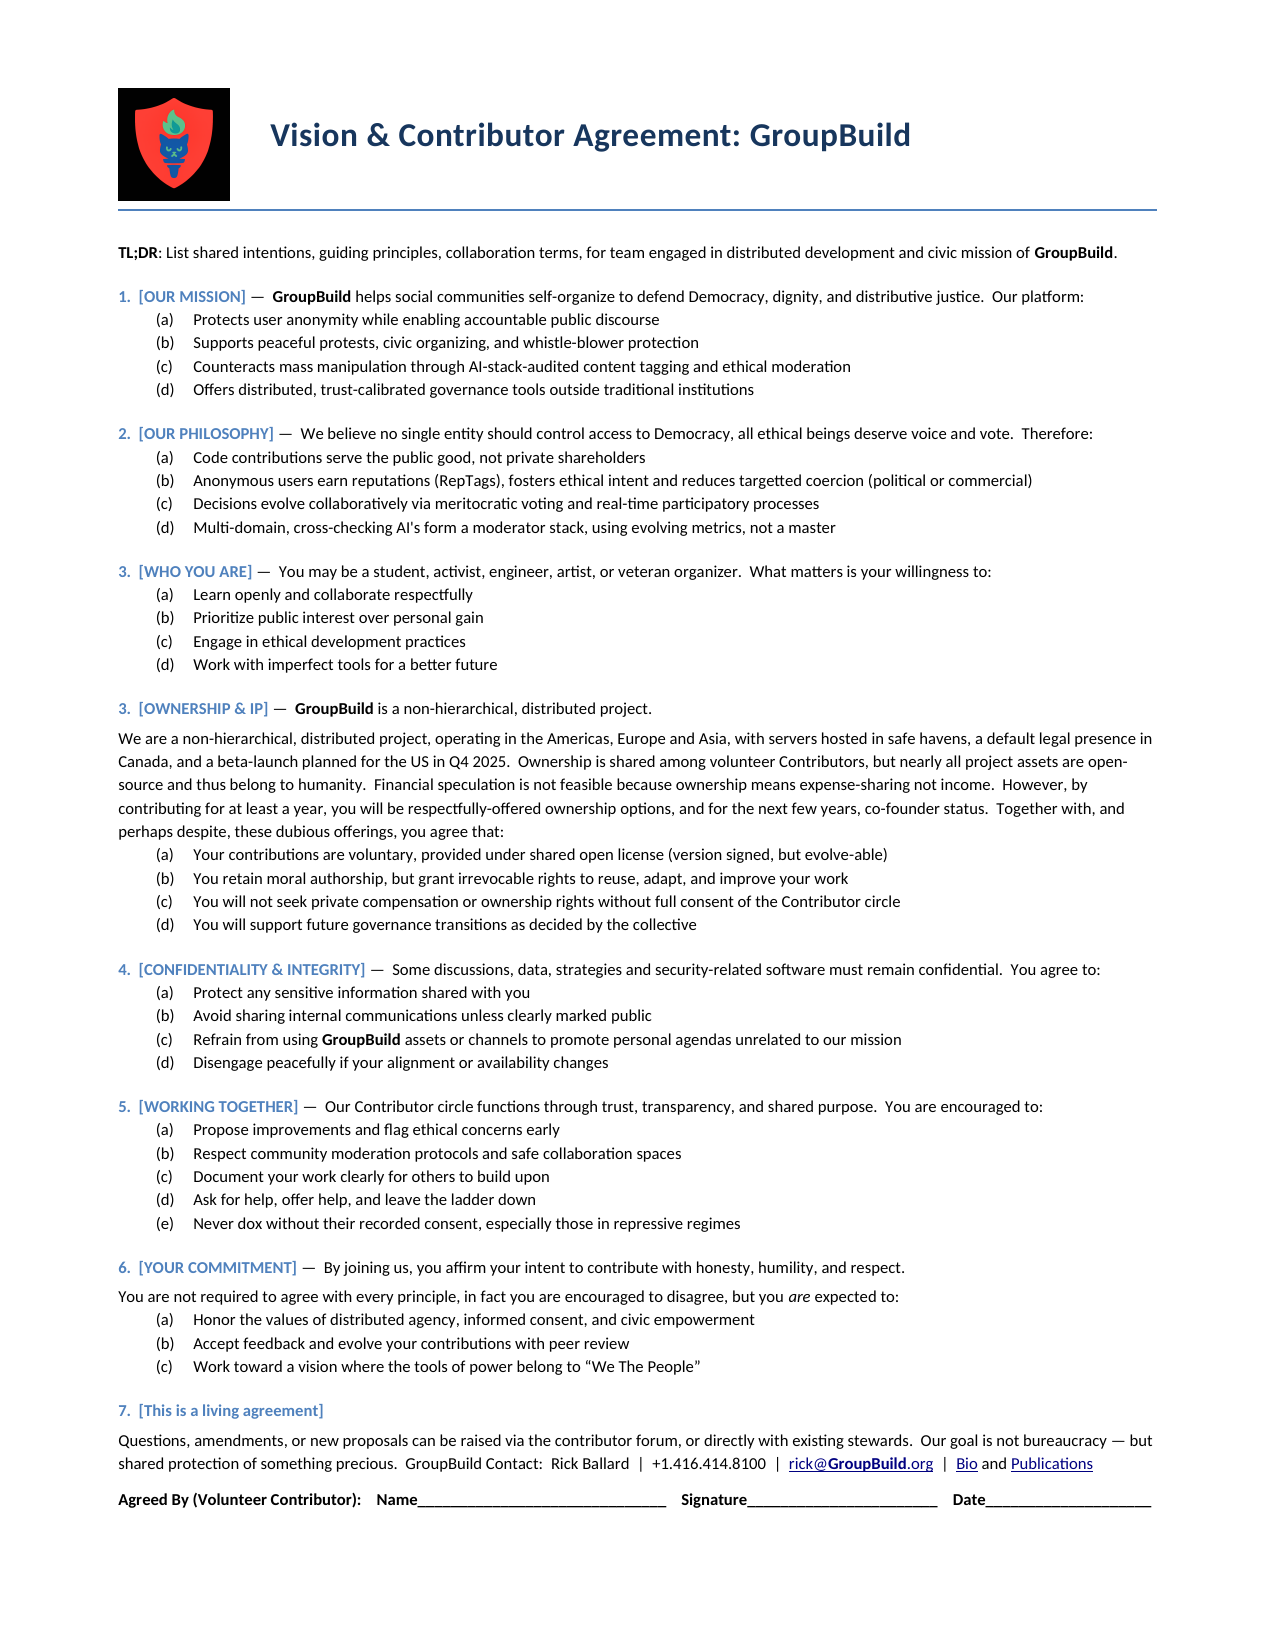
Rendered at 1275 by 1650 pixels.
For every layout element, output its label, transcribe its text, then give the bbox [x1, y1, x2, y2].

subtitle 3. [OWNERSHIP & IP] — GroupBuild is a non-hierarchical, distributed project. [118, 699, 1157, 719]
subtitle 3. [WHO YOU ARE] — You may be a student, activist, engineer, artist, or veteran organizer. What matters is your willingness to: [118, 561, 1157, 581]
list Protects user anonymity while enabling accountable public discourse [156, 309, 1157, 330]
list Prioritize public interest over personal gain [156, 608, 1157, 628]
text Questions, amendments, or new proposals can be raised via the contributor forum, or directly with existing stewards. Our goal is not bureaucracy — but shared protection of something precious. GroupBuild Contact: Rick Ballard | +1.416.414.8100 | rick@GroupBuild.org | Bio and Publications [118, 1430, 1157, 1473]
list You will support future governance transitions as decided by the collective [156, 914, 1157, 935]
subtitle We are a non-hierarchical, distributed project, operating in the Americas, Europe and Asia, with servers hosted in safe havens, a default legal presence in Canada, and a beta-launch planned for the US in Q4 2025. Ownership is shared among volunteer Contributors, but nearly all project assets are open-source and thus belong to humanity. Financial speculation is not feasible because ownership means expense-sharing not income. However, by contributing for at least a year, you will be respectfully-offered ownership options, and for the next few years, co-founder status. Together with, and perhaps despite, these dubious offerings, you agree that: [118, 728, 1157, 842]
list Learn openly and collaborate respectfully [156, 584, 1157, 605]
subtitle 1. [OUR MISSION] — GroupBuild helps social communities self-organize to defend Democracy, dignity, and distributive justice. Our platform: [118, 286, 1157, 306]
list Anonymous users earn reputations (RepTags), fosters ethical intent and reduces targetted coercion (political or commercial) [156, 470, 1157, 491]
list Honor the values of distributed agency, informed consent, and civic empowerment [156, 1310, 1157, 1330]
list You retain moral authorship, but grant irrevocable rights to reuse, adapt, and improve your work [156, 868, 1157, 888]
list Accept feedback and evolve your contributions with peer review [156, 1333, 1157, 1353]
list Avoid sharing internal communications unless clearly marked public [156, 1005, 1157, 1026]
list Refrain from using GroupBuild assets or channels to promote personal agendas unrelated to our mission [156, 1029, 1157, 1049]
list Engage in ethical development practices [156, 631, 1157, 651]
list Ask for help, offer help, and leave the ladder down [156, 1189, 1157, 1210]
list Code contributions serve the public good, not private shareholders [156, 447, 1157, 467]
list Protect any sensitive information shared with you [156, 982, 1157, 1002]
text TL;DR: List shared intentions, guiding principles, collaboration terms, for team engaged in distributed development and civic mission of GroupBuild. [118, 242, 1157, 262]
subtitle 4. [CONFIDENTIALITY & INTEGRITY] — Some discussions, data, strategies and security-related software must remain confidential. You agree to: [118, 959, 1157, 979]
list Never dox without their recorded consent, especially those in repressive regimes [156, 1213, 1157, 1233]
subtitle 6. [YOUR COMMITMENT] — By joining us, you affirm your intent to contribute with honesty, humility, and respect. [118, 1257, 1157, 1277]
text Agreed By (Volunteer Contributor): Name______________________________ Signature_______________________ Date____________________ [118, 1489, 1157, 1509]
list You will not seek private compensation or ownership rights without full consent of the Contributor circle [156, 891, 1157, 912]
subtitle 7. [This is a living agreement] [118, 1401, 1157, 1421]
list Decisions evolve collaboratively via meritocratic voting and real-time participatory processes [156, 494, 1157, 514]
list Supports peaceful protests, civic organizing, and whistle-blower protection [156, 333, 1157, 353]
list Document your work clearly for others to build upon [156, 1166, 1157, 1187]
list Disengage peacefully if your alignment or availability changes [156, 1052, 1157, 1072]
list Work toward a vision where the tools of power belong to “We The People” [156, 1356, 1157, 1377]
list Propose improvements and flag ethical concerns early [156, 1119, 1157, 1140]
list Counteracts mass manipulation through AI-stack-audited content tagging and ethical moderation [156, 356, 1157, 376]
subtitle You are not required to agree with every principle, in fact you are encouraged to disagree, but you are expected to: [118, 1286, 1157, 1307]
subtitle 5. [WORKING TOGETHER] — Our Contributor circle functions through trust, transparency, and shared purpose. You are encouraged to: [118, 1096, 1157, 1117]
title Vision & Contributor Agreement: GroupBuild [118, 88, 1157, 209]
list Offers distributed, trust-calibrated governance tools outside traditional institutions [156, 379, 1157, 400]
list Work with imperfect tools for a better future [156, 654, 1157, 675]
list Respect community moderation protocols and safe collaboration spaces [156, 1143, 1157, 1163]
picture [118, 88, 230, 201]
list Your contributions are voluntary, provided under shared open license (version signed, but evolve-able) [156, 844, 1157, 865]
subtitle 2. [OUR PHILOSOPHY] — We believe no single entity should control access to Democracy, all ethical beings deserve voice and vote. Therefore: [118, 424, 1157, 444]
list Multi-domain, cross-checking AI's form a moderator stack, using evolving metrics, not a master [156, 517, 1157, 537]
